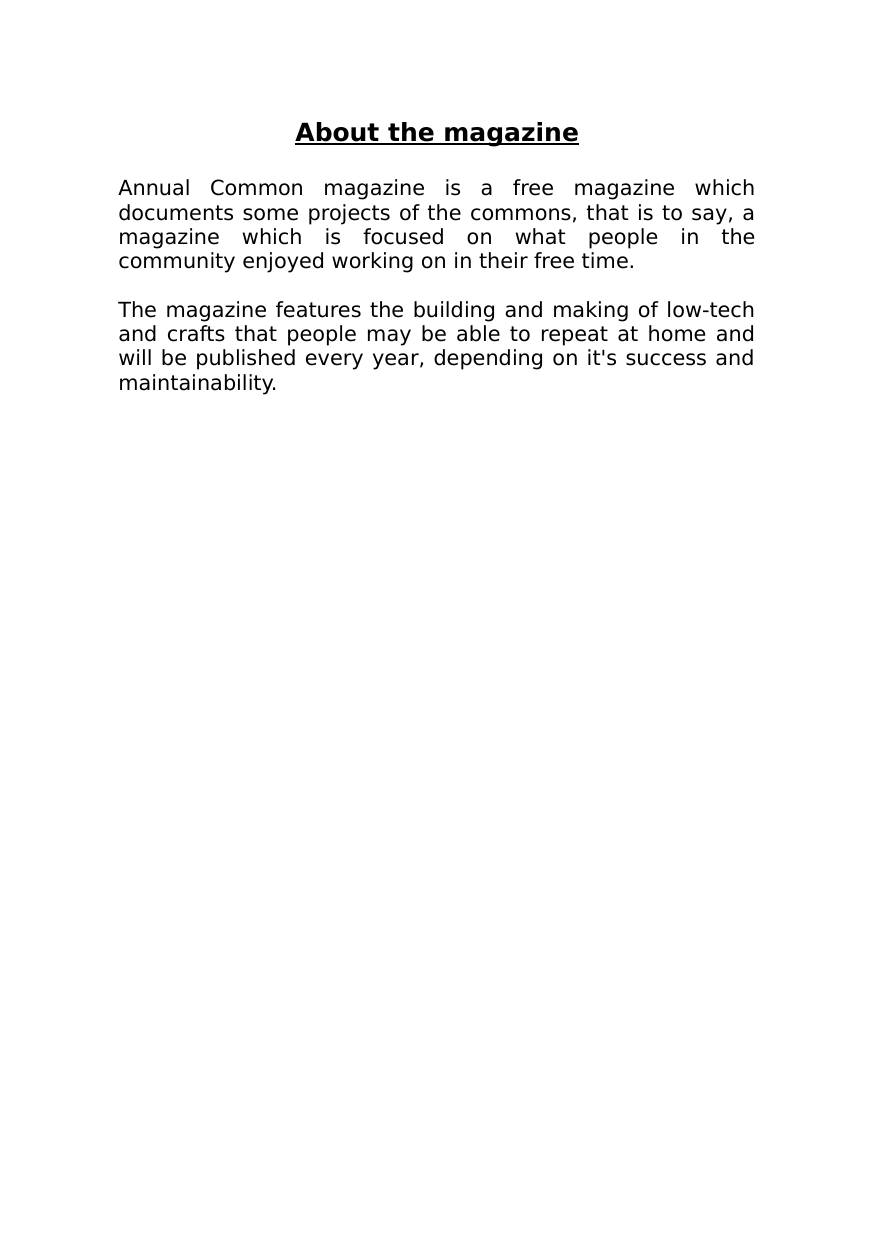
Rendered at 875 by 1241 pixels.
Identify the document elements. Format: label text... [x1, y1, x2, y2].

text Annual Common magazine is a free magazine which documents some projects of the commons, that is to say, a magazine which is focused on what people in the community enjoyed working on in their free time. [118, 176, 756, 273]
text The magazine features the building and making of low-tech and crafts that people may be able to repeat at home and will be published every year, depending on it's success and maintainability. [118, 298, 756, 395]
text About the magazine [118, 118, 756, 147]
